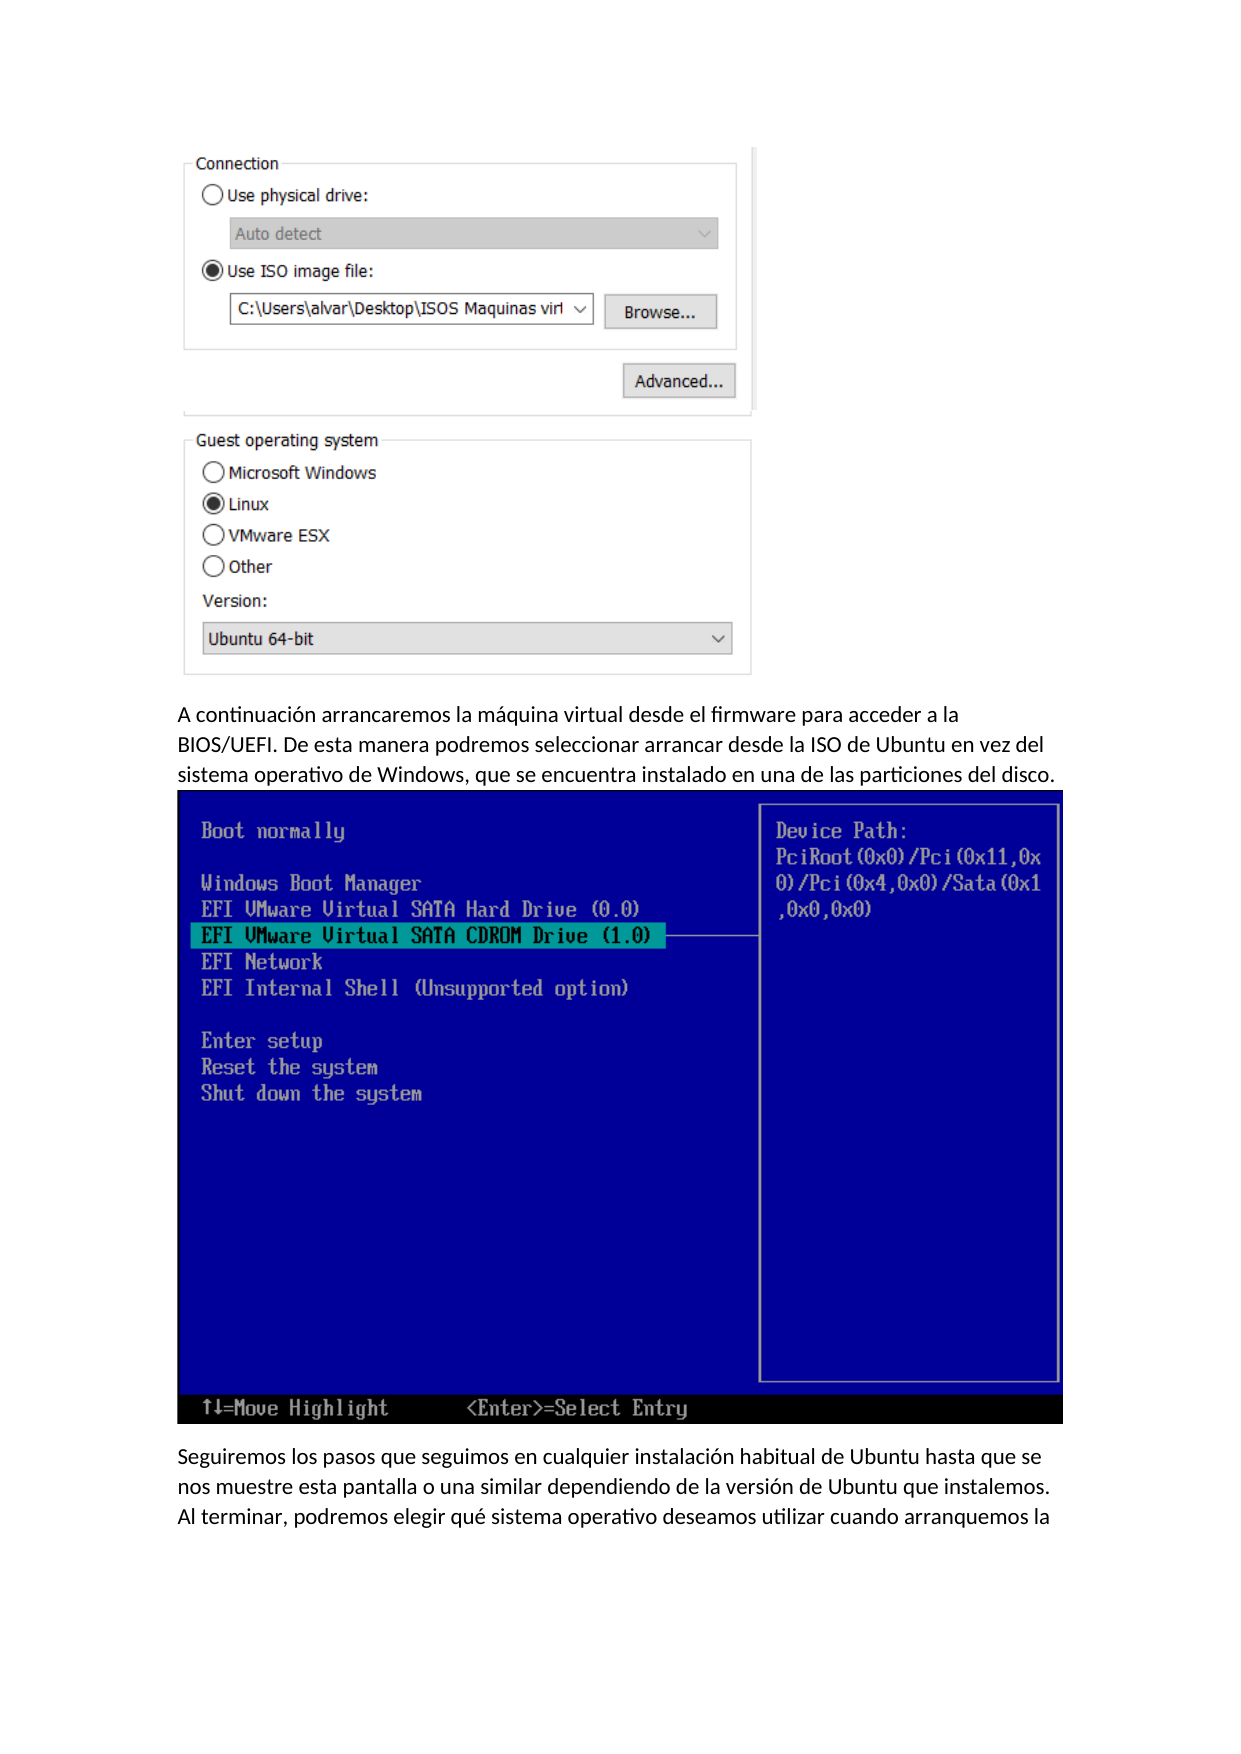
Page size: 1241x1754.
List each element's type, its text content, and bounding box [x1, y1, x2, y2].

text Seguiremos los pasos que seguimos en cualquier instalación habitual de Ubuntu hasta que se nos muestre esta pantalla o una similar dependiendo de la versión de Ubuntu que instalemos. Al terminar, podremos elegir qué sistema operativo deseamos utilizar cuando arranquemos la [177, 1442, 1063, 1530]
text [177, 148, 1063, 682]
text A continuación arrancaremos la máquina virtual desde el firmware para acceder a la BIOS/UEFI. De esta manera podremos seleccionar arrancar desde la ISO de Ubuntu en vez del sistema operativo de Windows, que se encuentra instalado en una de las particiones del disco. [177, 701, 1063, 790]
